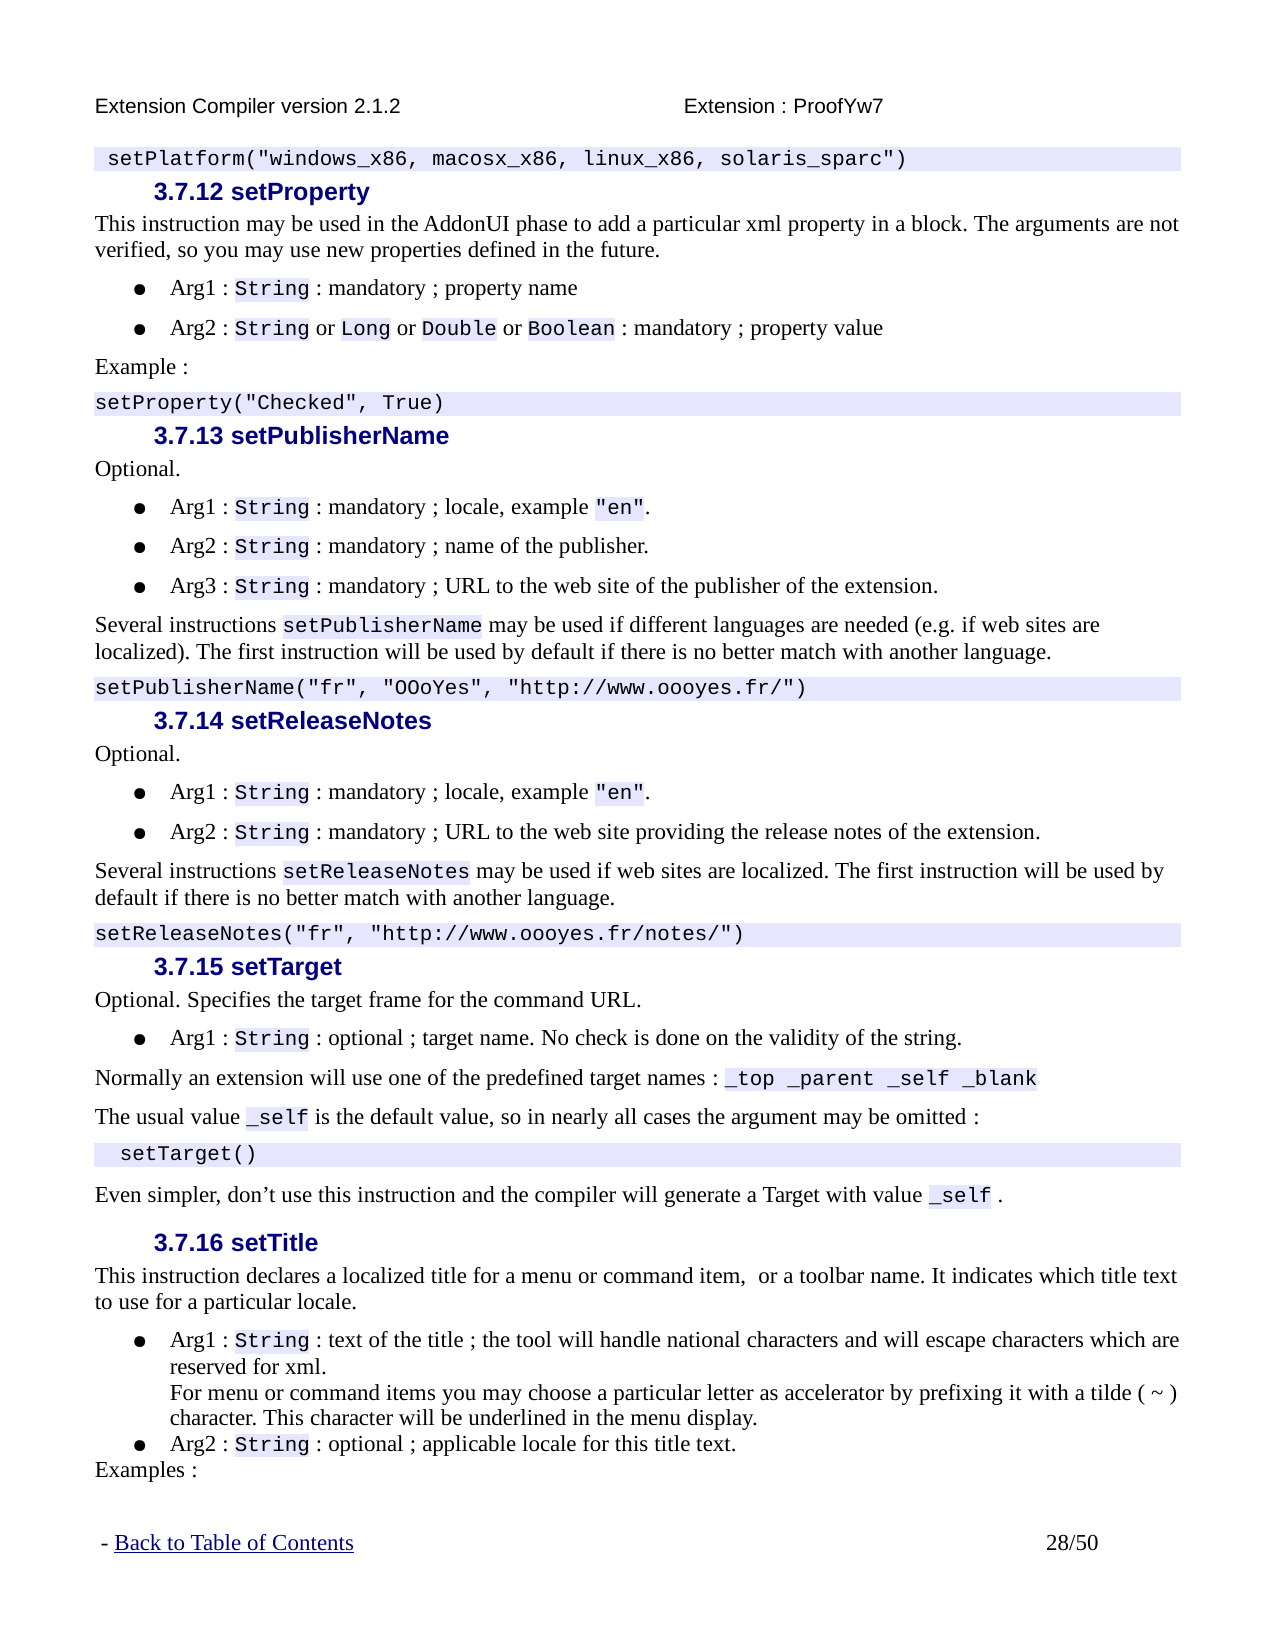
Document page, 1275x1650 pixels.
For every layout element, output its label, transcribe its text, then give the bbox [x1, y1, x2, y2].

text setTarget() [94, 1143, 1181, 1167]
text Optional. [94, 741, 1181, 767]
list Arg2 : String : mandatory ; URL to the web site providing the release notes of the extension. [132, 818, 1181, 846]
text Normally an extension will use one of the predefined target names : _top _parent _self _blank [94, 1064, 1181, 1091]
text Even simpler, don’t use this instruction and the compiler will generate a Target with value _self . [94, 1182, 1181, 1209]
subtitle setPublisherName [153, 422, 1181, 450]
text Optional. Specifies the target frame for the command URL. [94, 987, 1181, 1012]
text setProperty("Checked", True) [94, 392, 1181, 416]
text setPlatform("windows_x86, macosx_x86, linux_x86, solaris_sparc") [94, 147, 1181, 171]
list Arg2 : String : optional ; applicable locale for this title text. [132, 1430, 1181, 1457]
text Optional. [94, 456, 1181, 481]
list Arg2 : String or Long or Double or Boolean : mandatory ; property value [132, 314, 1181, 341]
list Arg1 : String : mandatory ; locale, example "en". [132, 779, 1181, 806]
text This instruction may be used in the AddonUI phase to add a particular xml property in a block. The arguments are not verified, so you may use new properties defined in the future. [94, 211, 1181, 262]
subtitle setTitle [153, 1229, 1181, 1257]
subtitle setTarget [153, 953, 1181, 981]
subtitle setProperty [153, 177, 1181, 205]
text Examples : [94, 1457, 1181, 1483]
subtitle setReleaseNotes [153, 707, 1181, 735]
list Arg1 : String : mandatory ; locale, example "en". [132, 494, 1181, 521]
text This instruction declares a localized title for a menu or command item, or a toolbar name. It indicates which title text to use for a particular locale. [94, 1263, 1181, 1314]
list Arg1 : String : optional ; target name. No check is done on the validity of the string. [132, 1025, 1181, 1052]
text Several instructions setPublisherName may be used if different languages are needed (e.g. if web sites are localized). The first instruction will be used by default if there is no better match with another language. [94, 612, 1181, 665]
text setReleaseNotes("fr", "http://www.oooyes.fr/notes/") [94, 923, 1181, 947]
text setPublisherName("fr", "OOoYes", "http://www.oooyes.fr/") [94, 677, 1181, 701]
list Arg3 : String : mandatory ; URL to the web site of the publisher of the extension. [132, 573, 1181, 600]
list Arg2 : String : mandatory ; name of the publisher. [132, 533, 1181, 560]
list Arg1 : String : mandatory ; property name [132, 275, 1181, 302]
text Example : [94, 354, 1181, 379]
text Several instructions setReleaseNotes may be used if web sites are localized. The first instruction will be used by default if there is no better match with another language. [94, 858, 1181, 911]
list Arg1 : String : text of the title ; the tool will handle national characters and will escape characters which are reserved for xml. For menu or command items you may choose a particular letter as accelerator by prefixing it with a tilde ( ~ ) character. This character will be underlined in the menu display. [132, 1327, 1181, 1430]
text The usual value _self is the default value, so in nearly all cases the argument may be omitted : [94, 1104, 1181, 1131]
